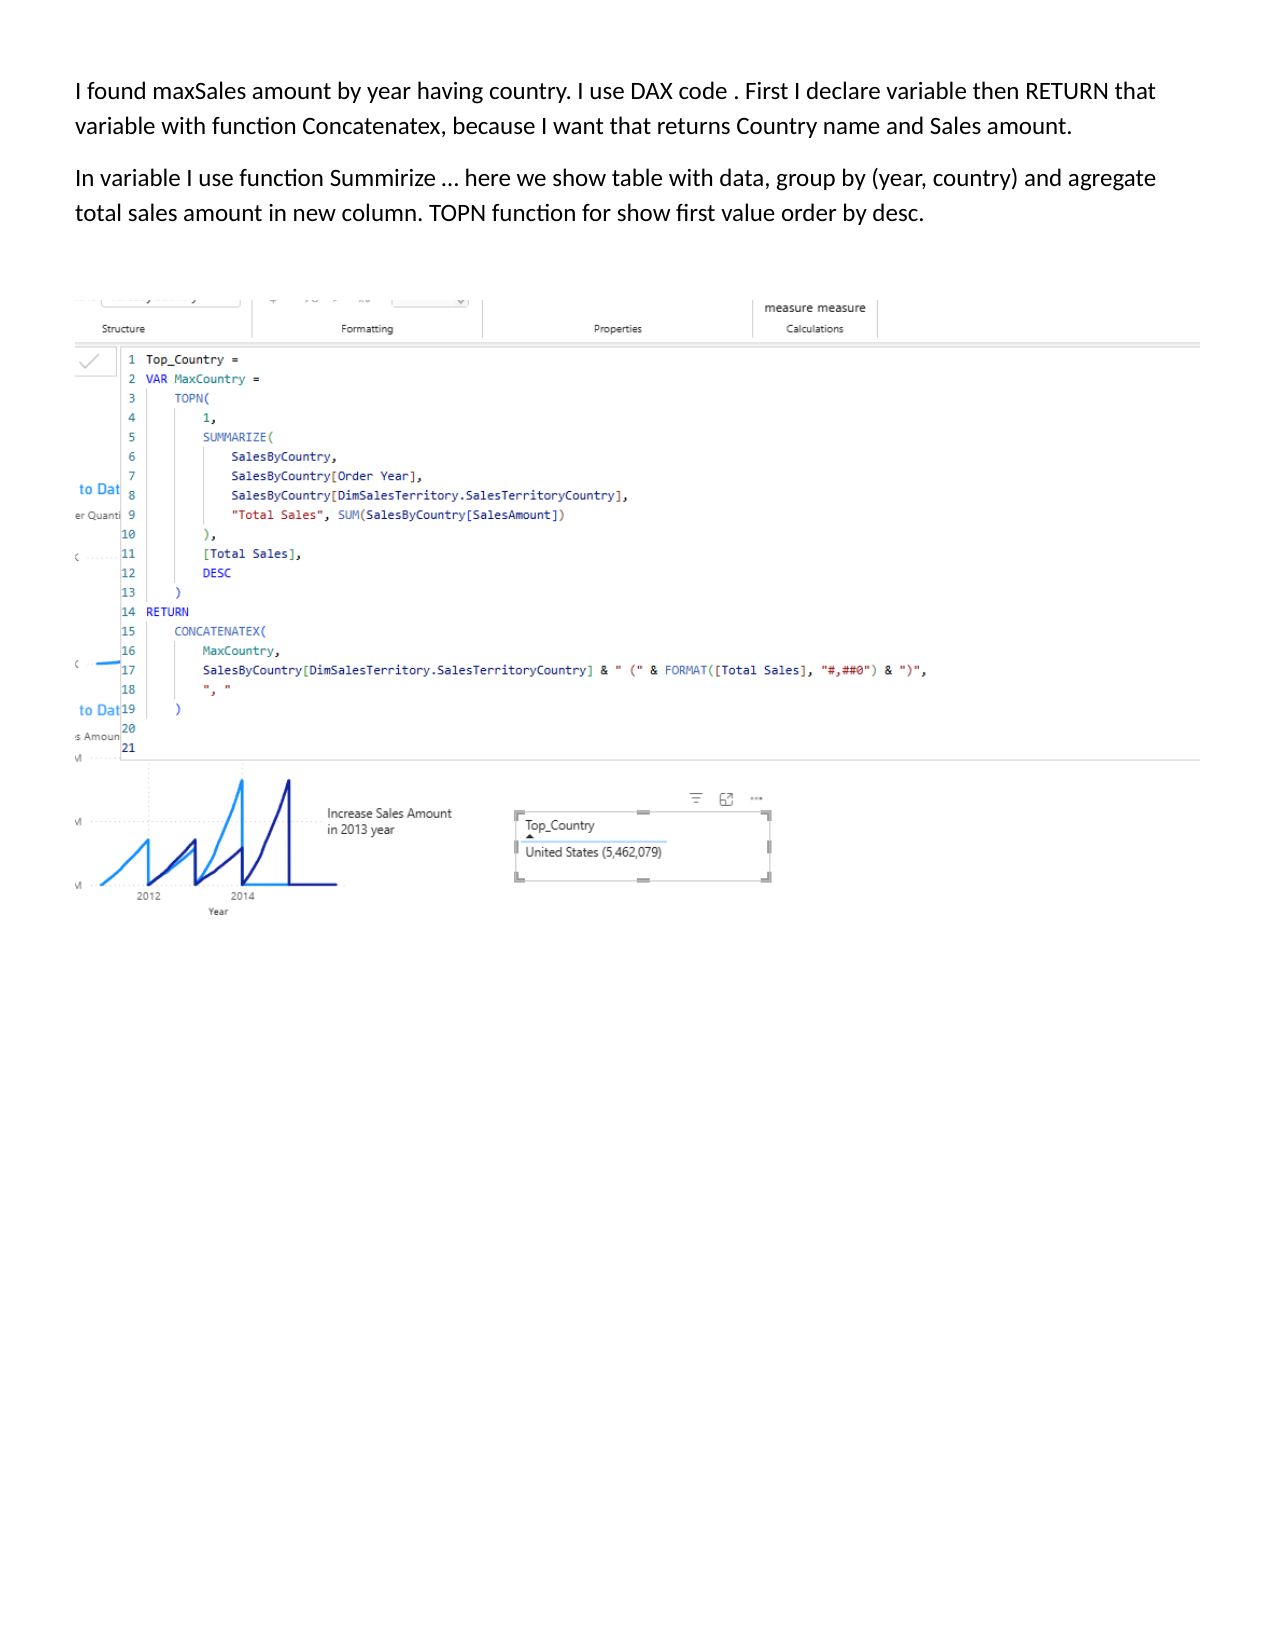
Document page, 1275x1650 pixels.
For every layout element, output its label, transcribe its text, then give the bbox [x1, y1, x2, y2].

text I found maxSales amount by year having country. I use DAX code . First I declare variable then RETURN that variable with function Concatenatex, because I want that returns Country name and Sales amount. [75, 75, 1200, 141]
text In variable I use function Summirize … here we show table with data, group by (year, country) and agregate total sales amount in new column. TOPN function for show first value order by desc. [75, 162, 1200, 227]
